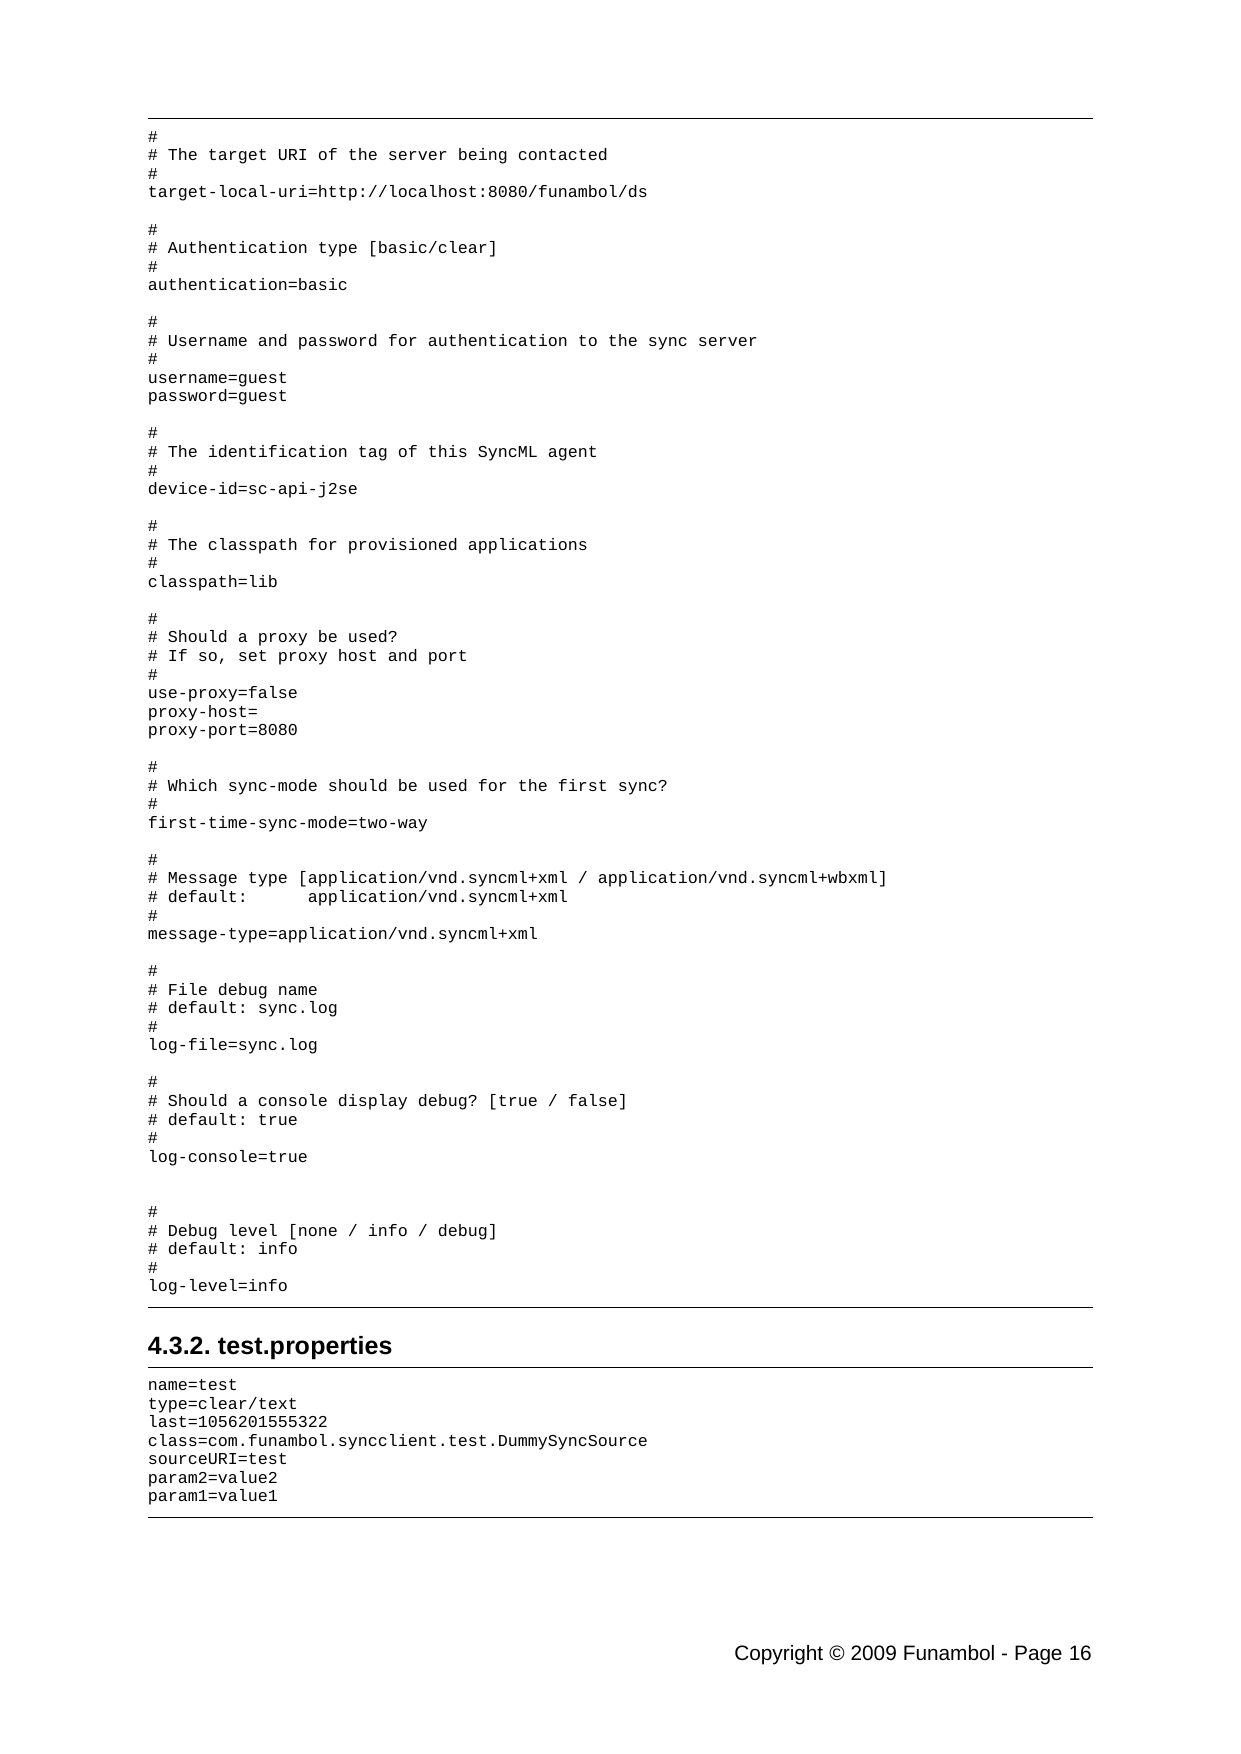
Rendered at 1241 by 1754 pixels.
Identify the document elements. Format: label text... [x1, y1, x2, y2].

text proxy-port=8080 [148, 722, 1093, 741]
text # Should a proxy be used? [148, 629, 1093, 648]
text # Debug level [none / info / debug] [148, 1223, 1093, 1241]
text sourceURI=test [148, 1451, 1093, 1470]
text class=com.funambol.syncclient.test.DummySyncSource [148, 1433, 1093, 1451]
text device-id=sc-api-j2se [148, 481, 1093, 499]
text # [148, 611, 1093, 629]
text use-proxy=false [148, 685, 1093, 703]
text # [148, 166, 1093, 184]
text # [148, 666, 1093, 685]
text # The classpath for provisioned applications [148, 537, 1093, 555]
text # If so, set proxy host and port [148, 648, 1093, 666]
text log-console=true [148, 1148, 1093, 1167]
text # [148, 119, 1093, 147]
text # [148, 759, 1093, 778]
text # The target URI of the server being contacted [148, 147, 1093, 166]
text # [148, 1260, 1093, 1268]
text # default: application/vnd.syncml+xml [148, 889, 1093, 907]
text # [148, 258, 1093, 277]
text message-type=application/vnd.syncml+xml [148, 926, 1093, 944]
text last=1056201555322 [148, 1414, 1093, 1433]
text classpath=lib [148, 574, 1093, 592]
text # [148, 1019, 1093, 1037]
text # [148, 907, 1093, 926]
text proxy-host= [148, 703, 1093, 722]
text log-level=info [148, 1268, 1093, 1307]
text first-time-sync-mode=two-way [148, 815, 1093, 833]
text param2=value2 [148, 1470, 1093, 1478]
text # [148, 1074, 1093, 1093]
text type=clear/text [148, 1396, 1093, 1414]
text param1=value1 [148, 1478, 1093, 1517]
text # [148, 518, 1093, 537]
text # [148, 221, 1093, 240]
text target-local-uri=http://localhost:8080/funambol/ds [148, 184, 1093, 203]
text # [148, 852, 1093, 870]
subtitle test.properties [148, 1332, 1093, 1360]
text # Message type [application/vnd.syncml+xml / application/vnd.syncml+wbxml] [148, 870, 1093, 889]
text # Authentication type [basic/clear] [148, 240, 1093, 258]
text # [148, 1204, 1093, 1223]
text # [148, 555, 1093, 574]
text authentication=basic [148, 277, 1093, 296]
text # default: true [148, 1111, 1093, 1130]
text # [148, 425, 1093, 444]
text log-file=sync.log [148, 1037, 1093, 1056]
text username=guest [148, 370, 1093, 388]
text # default: sync.log [148, 1000, 1093, 1019]
text # [148, 1130, 1093, 1148]
text # default: info [148, 1241, 1093, 1260]
text name=test [148, 1368, 1093, 1396]
text # Should a console display debug? [true / false] [148, 1093, 1093, 1111]
text password=guest [148, 388, 1093, 407]
text # The identification tag of this SyncML agent [148, 444, 1093, 462]
text # [148, 314, 1093, 333]
text # [148, 963, 1093, 982]
text # [148, 796, 1093, 815]
text # File debug name [148, 982, 1093, 1000]
text # [148, 351, 1093, 370]
text # [148, 462, 1093, 481]
text # Which sync-mode should be used for the first sync? [148, 778, 1093, 796]
text # Username and password for authentication to the sync server [148, 333, 1093, 351]
